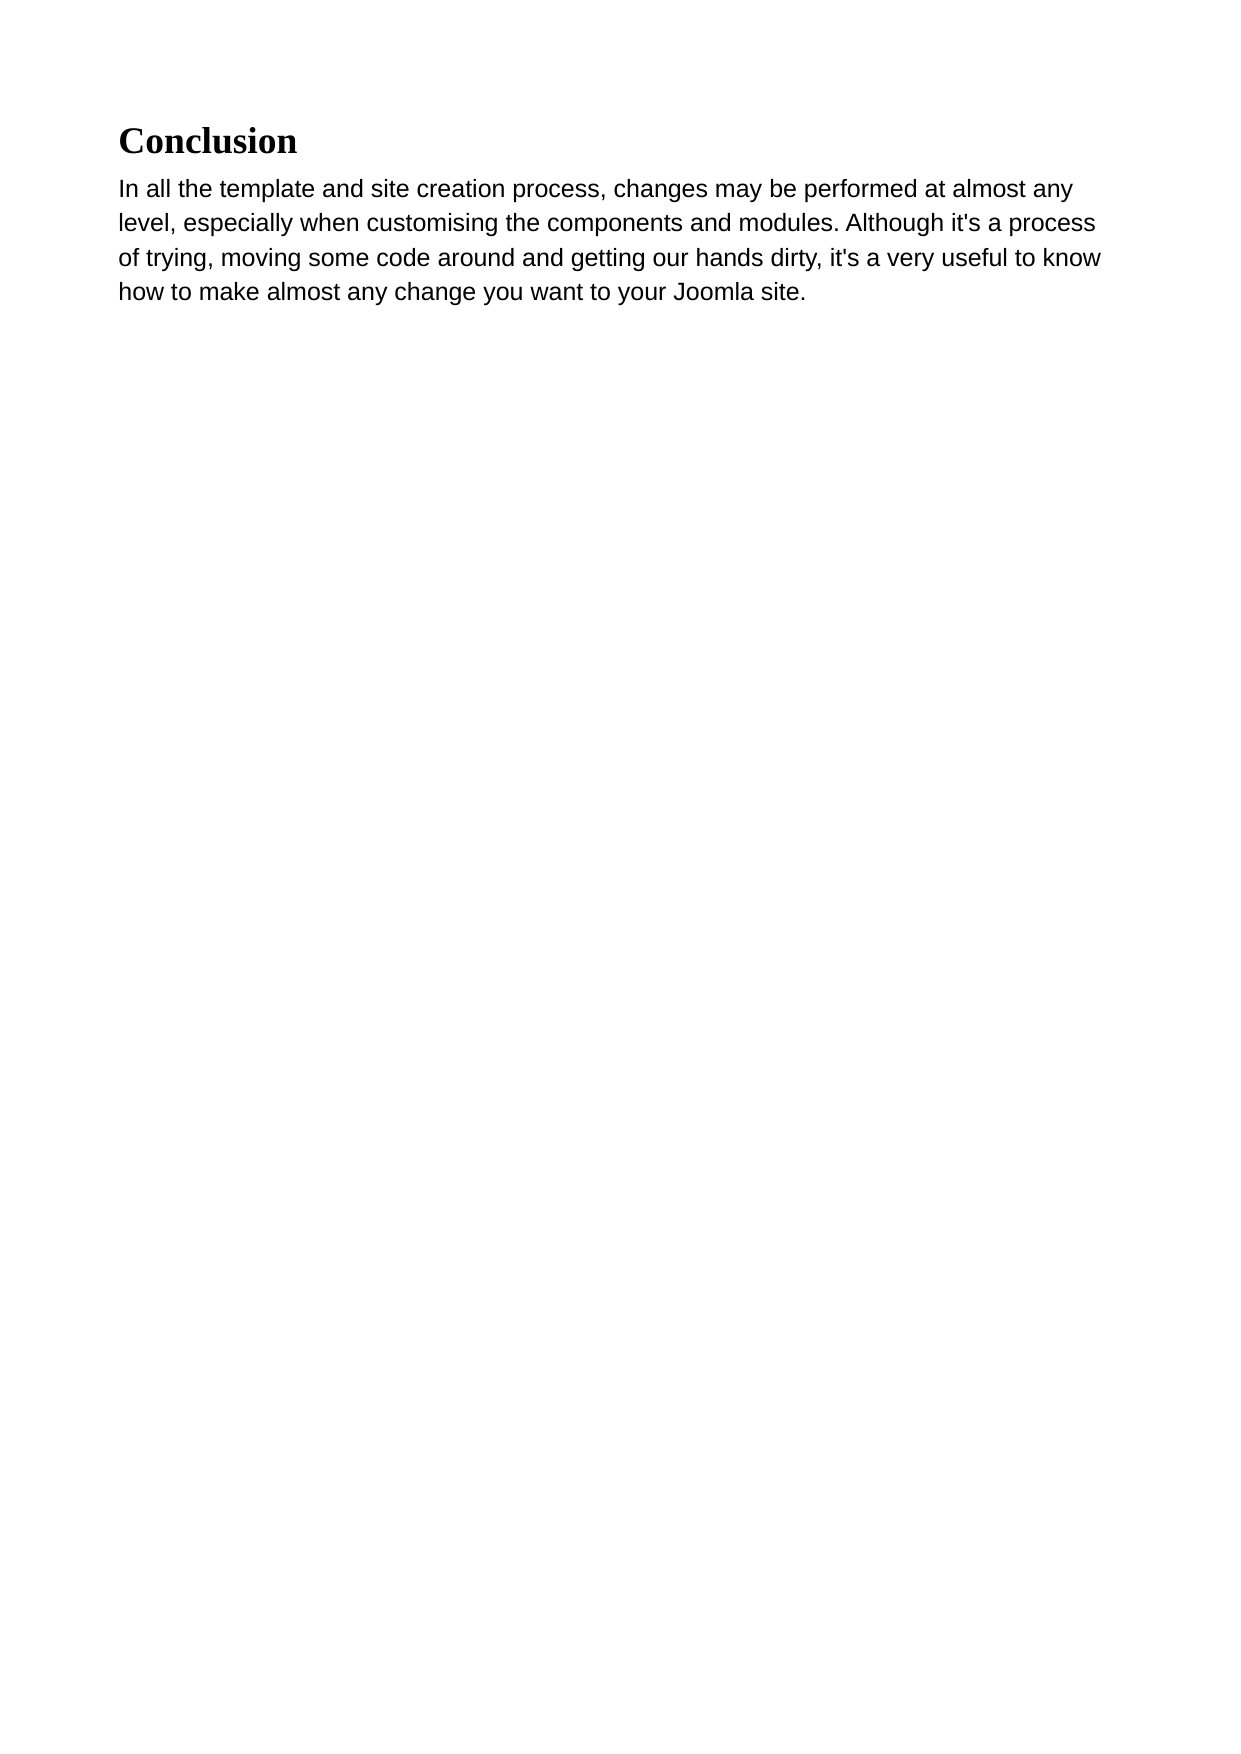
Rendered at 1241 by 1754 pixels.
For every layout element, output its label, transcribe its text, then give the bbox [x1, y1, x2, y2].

subtitle Conclusion [118, 118, 1122, 161]
text In all the template and site creation process, changes may be performed at almost any level, especially when customising the components and modules. Although it's a process of trying, moving some code around and getting our hands dirty, it's a very useful to know how to make almost any change you want to your Joomla site. [118, 174, 1122, 306]
